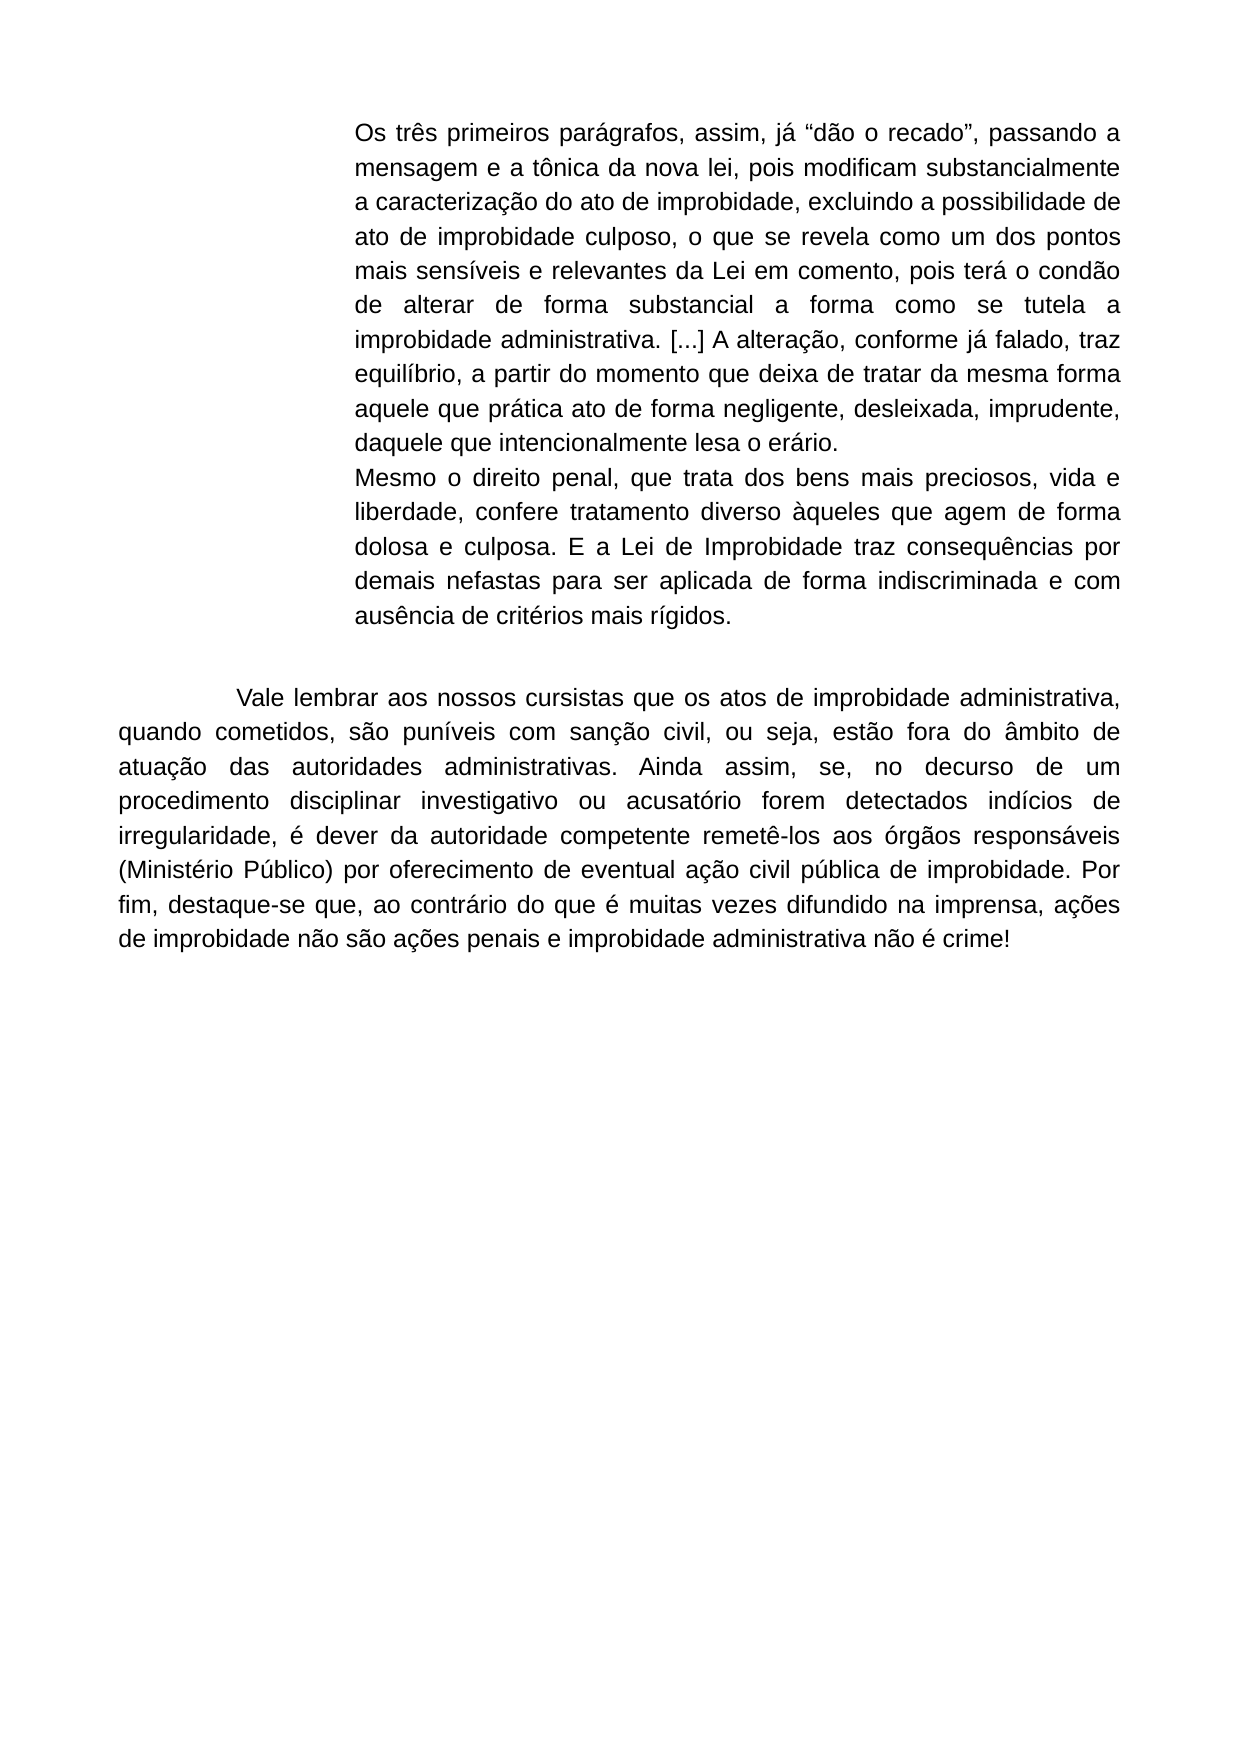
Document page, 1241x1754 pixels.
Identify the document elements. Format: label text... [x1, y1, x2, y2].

text Vale lembrar aos nossos cursistas que os atos de improbidade administrativa, quando cometidos, são puníveis com sanção civil, ou seja, estão fora do âmbito de atuação das autoridades administrativas. Ainda assim, se, no decurso de um procedimento disciplinar investigativo ou acusatório forem detectados indícios de irregularidade, é dever da autoridade competente remetê-los aos órgãos responsáveis (Ministério Público) por oferecimento de eventual ação civil pública de improbidade. Por fim, destaque-se que, ao contrário do que é muitas vezes difundido na imprensa, ações de improbidade não são ações penais e improbidade administrativa não é crime! [118, 683, 1122, 953]
text Os três primeiros parágrafos, assim, já “dão o recado”, passando a mensagem e a tônica da nova lei, pois modificam substancialmente a caracterização do ato de improbidade, excluindo a possibilidade de ato de improbidade culposo, o que se revela como um dos pontos mais sensíveis e relevantes da Lei em comento, pois terá o condão de alterar de forma substancial a forma como se tutela a improbidade administrativa. [...] A alteração, conforme já falado, traz equilíbrio, a partir do momento que deixa de tratar da mesma forma aquele que prática ato de forma negligente, desleixada, imprudente, daquele que intencionalmente lesa o erário. [354, 118, 1122, 457]
text Mesmo o direito penal, que trata dos bens mais preciosos, vida e liberdade, confere tratamento diverso àqueles que agem de forma dolosa e culposa. E a Lei de Improbidade traz consequências por demais nefastas para ser aplicada de forma indiscriminada e com ausência de critérios mais rígidos. [354, 463, 1122, 629]
